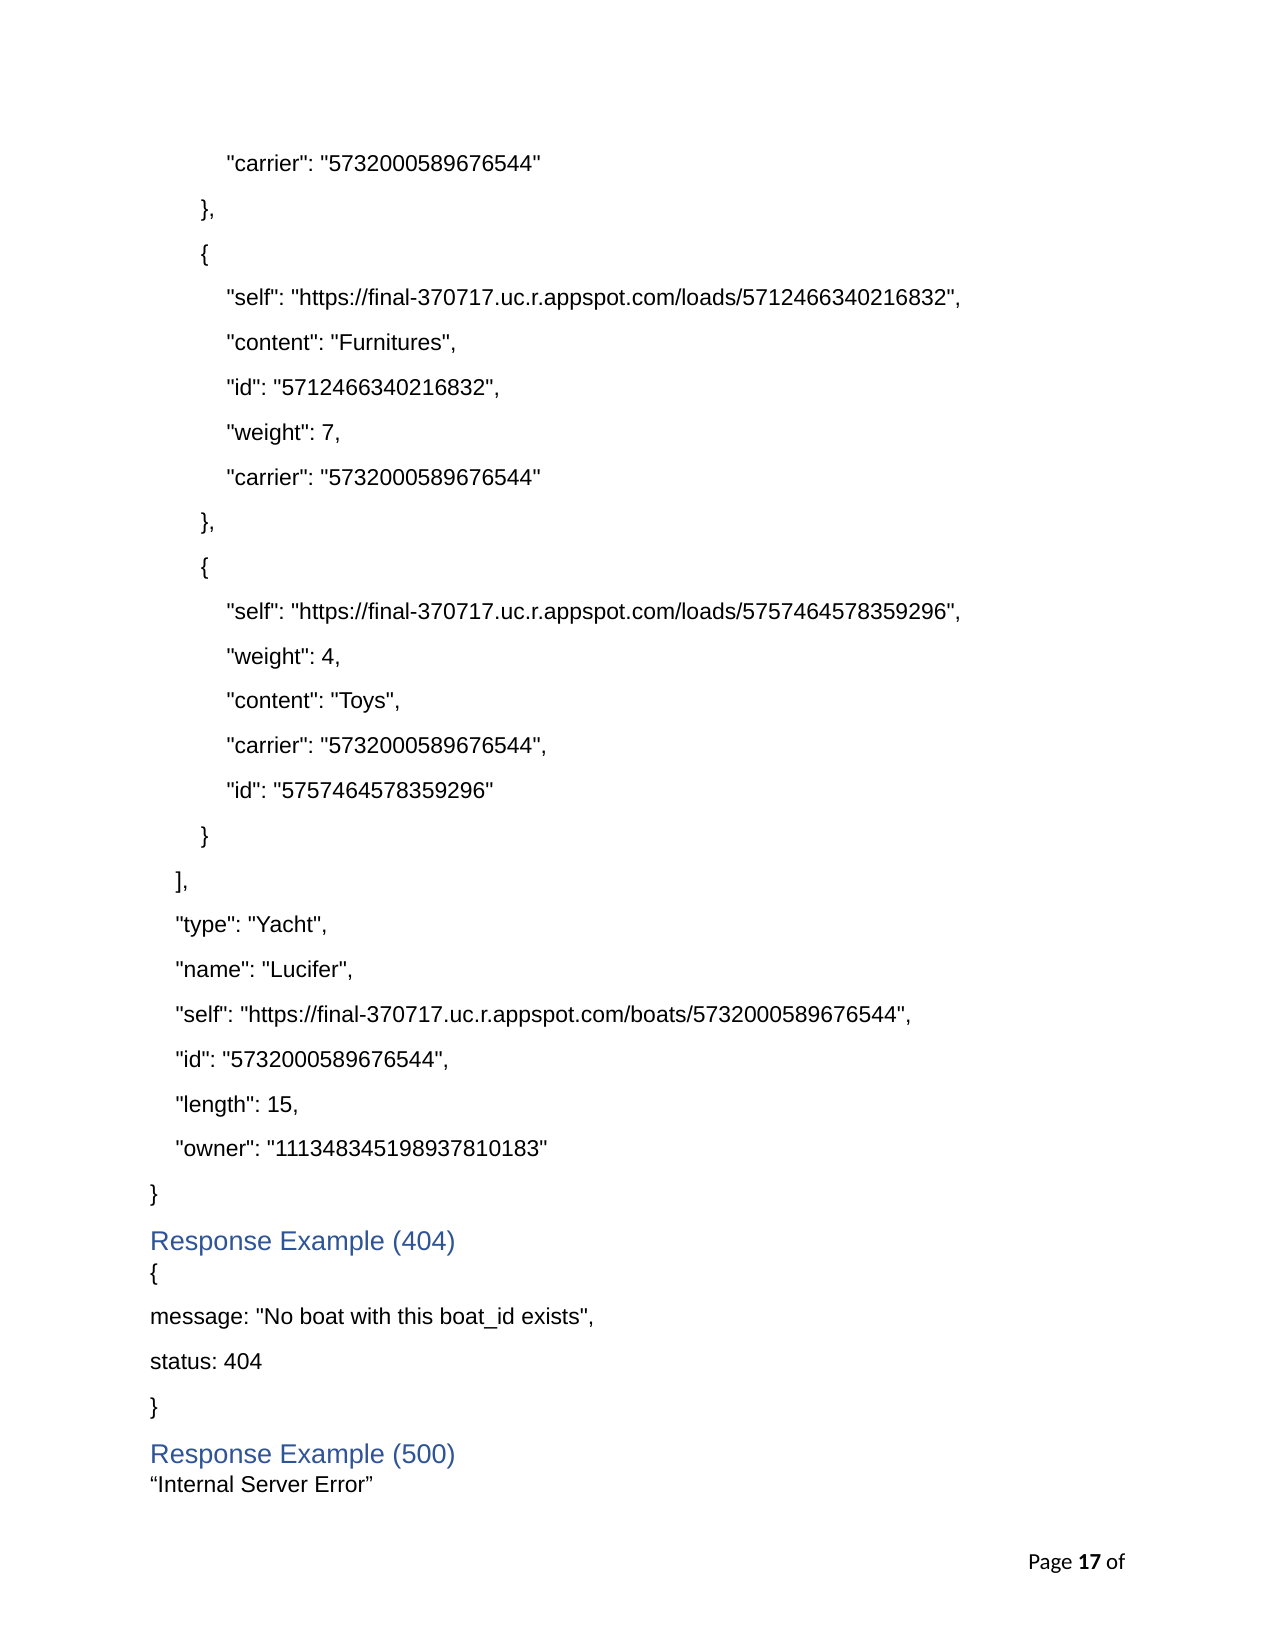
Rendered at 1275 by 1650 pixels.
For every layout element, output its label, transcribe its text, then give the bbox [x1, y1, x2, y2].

text { [150, 1258, 1125, 1285]
text "length": 15, [150, 1091, 1125, 1117]
text "id": "5732000589676544", [150, 1046, 1125, 1072]
text message: "No boat with this boat_id exists", [150, 1303, 1125, 1329]
text "type": "Yacht", [150, 911, 1125, 938]
text "self": "https://final-370717.uc.r.appspot.com/loads/5712466340216832", [150, 284, 1125, 311]
text "content": "Toys", [150, 687, 1125, 714]
text "name": "Lucifer", [150, 956, 1125, 983]
text } [150, 1393, 1125, 1419]
text { [150, 553, 1125, 579]
text "carrier": "5732000589676544" [150, 150, 1125, 176]
text "carrier": "5732000589676544", [150, 732, 1125, 759]
text "self": "https://final-370717.uc.r.appspot.com/boats/5732000589676544", [150, 1001, 1125, 1027]
text "self": "https://final-370717.uc.r.appspot.com/loads/5757464578359296", [150, 598, 1125, 624]
text status: 404 [150, 1348, 1125, 1374]
text "weight": 7, [150, 419, 1125, 445]
subtitle Response Example (404) [150, 1225, 1125, 1256]
text “Internal Server Error” [150, 1471, 1125, 1497]
text { [150, 239, 1125, 266]
text }, [150, 195, 1125, 221]
text ], [150, 867, 1125, 893]
text "id": "5757464578359296" [150, 777, 1125, 803]
text "id": "5712466340216832", [150, 374, 1125, 400]
text "content": "Furnitures", [150, 329, 1125, 356]
text }, [150, 508, 1125, 535]
text } [150, 822, 1125, 848]
text } [150, 1180, 1125, 1207]
text "owner": "111348345198937810183" [150, 1135, 1125, 1162]
text "carrier": "5732000589676544" [150, 463, 1125, 490]
text "weight": 4, [150, 643, 1125, 669]
subtitle Response Example (500) [150, 1438, 1125, 1469]
